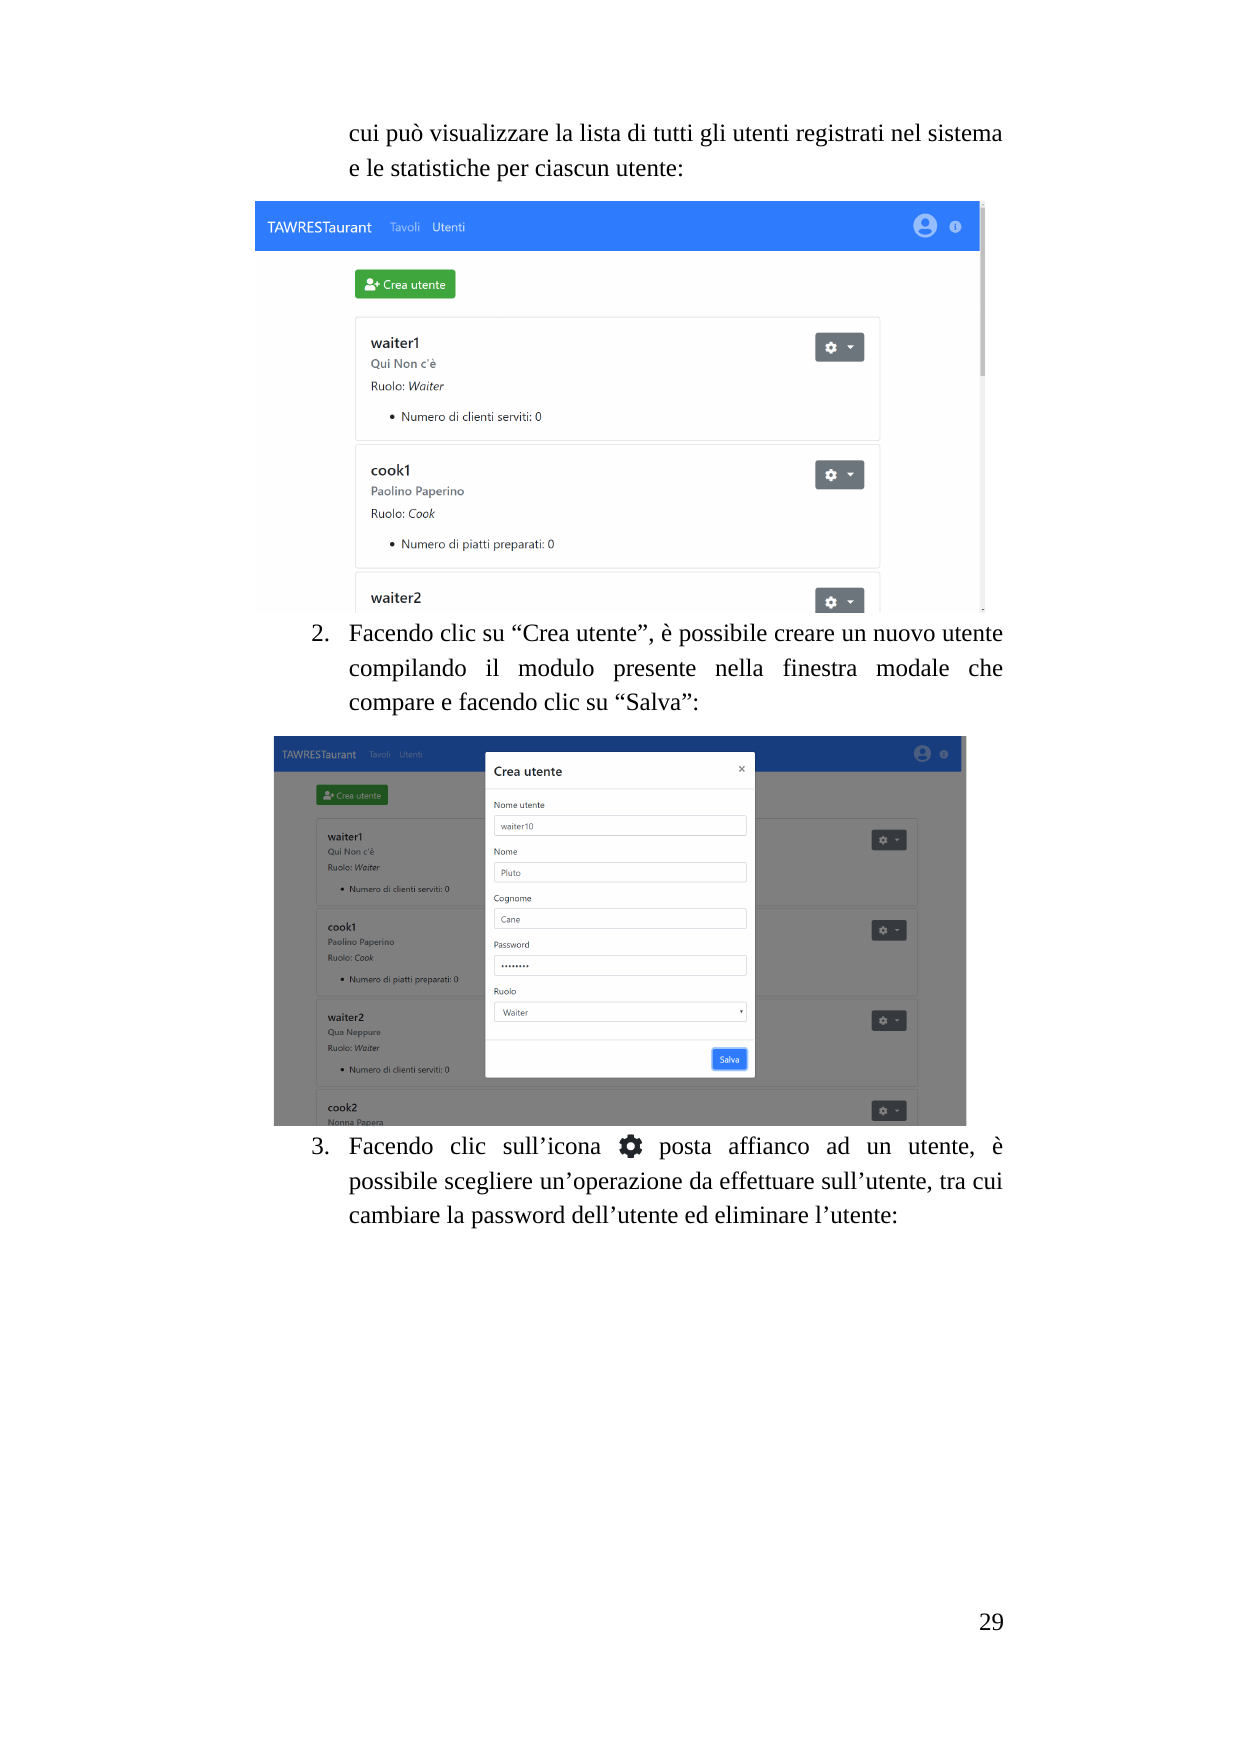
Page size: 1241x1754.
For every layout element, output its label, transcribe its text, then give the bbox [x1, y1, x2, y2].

list Facendo clic su “Crea utente”, è possibile creare un nuovo utente compilando il modulo presente nella finestra modale che compare e facendo clic su “Salva”: [311, 202, 1004, 716]
picture [255, 201, 986, 613]
picture [273, 736, 967, 1126]
picture [618, 1133, 643, 1159]
list Facendo clic sull’icona posta affianco ad un utente, è possibile scegliere un’operazione da effettuare sull’utente, tra cui cambiare la password dell’utente ed eliminare l’utente: [311, 736, 1004, 1229]
list cui può visualizzare la lista di tutti gli utenti registrati nel sistema e le statistiche per ciascun utente: [311, 118, 1004, 181]
